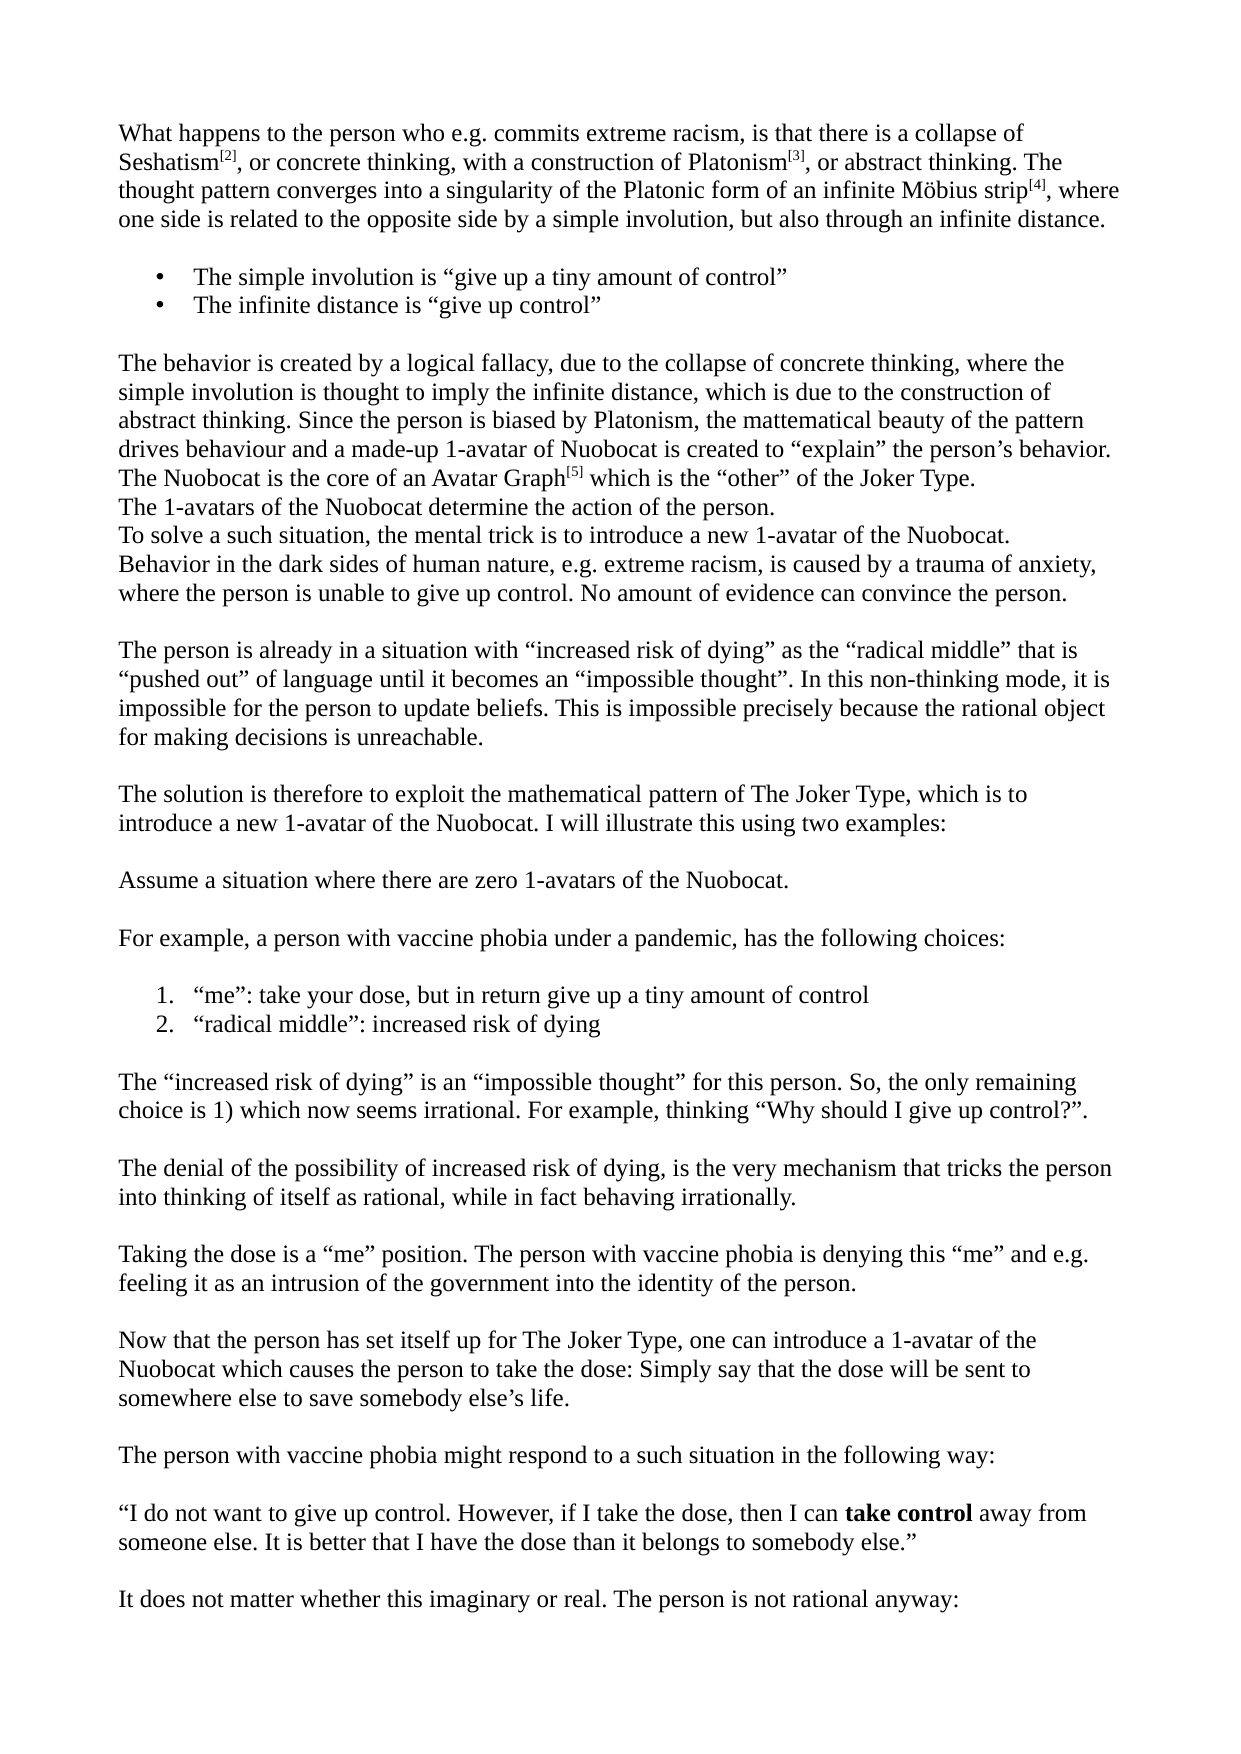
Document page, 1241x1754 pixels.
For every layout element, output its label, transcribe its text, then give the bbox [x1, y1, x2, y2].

text The Nuobocat is the core of an Avatar Graph[5] which is the “other” of the Joker Type. The 1-avatars of the Nuobocat determine the action of the person. [118, 463, 1122, 521]
text The “increased risk of dying” is an “impossible thought” for this person. So, the only remaining choice is 1) which now seems irrational. For example, thinking “Why should I give up control?”. [118, 1067, 1122, 1124]
list The simple involution is “give up a tiny amount of control” [156, 262, 1122, 291]
text The behavior is created by a logical fallacy, due to the collapse of concrete thinking, where the simple involution is thought to imply the infinite distance, which is due to the construction of abstract thinking. Since the person is biased by Platonism, the mattematical beauty of the pattern drives behaviour and a made-up 1-avatar of Nuobocat is created to “explain” the person’s behavior. [118, 348, 1122, 463]
text “I do not want to give up control. However, if I take the dose, then I can take control away from someone else. It is better that I have the dose than it belongs to somebody else.” [118, 1498, 1122, 1556]
text Now that the person has set itself up for The Joker Type, one can introduce a 1-avatar of the Nuobocat which causes the person to take the dose: Simply say that the dose will be sent to somewhere else to save somebody else’s life. [118, 1326, 1122, 1412]
text What happens to the person who e.g. commits extreme racism, is that there is a collapse of Seshatism[2], or concrete thinking, with a construction of Platonism[3], or abstract thinking. The thought pattern converges into a singularity of the Platonic form of an infinite Möbius strip[4], where one side is related to the opposite side by a simple involution, but also through an infinite distance. [118, 118, 1122, 233]
text It does not matter whether this imaginary or real. The person is not rational anyway: [118, 1584, 1122, 1613]
text For example, a person with vaccine phobia under a pandemic, has the following choices: [118, 923, 1122, 952]
text The solution is therefore to exploit the mathematical pattern of The Joker Type, which is to introduce a new 1-avatar of the Nuobocat. I will illustrate this using two examples: [118, 779, 1122, 837]
text The person with vaccine phobia might respond to a such situation in the following way: [118, 1441, 1122, 1469]
list “radical middle”: increased risk of dying [156, 1009, 1122, 1038]
text The denial of the possibility of increased risk of dying, is the very mechanism that tricks the person into thinking of itself as rational, while in fact behaving irrationally. [118, 1153, 1122, 1211]
text Behavior in the dark sides of human nature, e.g. extreme racism, is caused by a trauma of anxiety, where the person is unable to give up control. No amount of evidence can convince the person. [118, 549, 1122, 607]
list “me”: take your dose, but in return give up a tiny amount of control [156, 981, 1122, 1009]
text Taking the dose is a “me” position. The person with vaccine phobia is denying this “me” and e.g. feeling it as an intrusion of the government into the identity of the person. [118, 1239, 1122, 1297]
text Assume a situation where there are zero 1-avatars of the Nuobocat. [118, 866, 1122, 894]
text The person is already in a situation with “increased risk of dying” as the “radical middle” that is “pushed out” of language until it becomes an “impossible thought”. In this non-thinking mode, it is impossible for the person to update beliefs. This is impossible precisely because the rational object for making decisions is unreachable. [118, 636, 1122, 751]
list The infinite distance is “give up control” [156, 291, 1122, 319]
text To solve a such situation, the mental trick is to introduce a new 1-avatar of the Nuobocat. [118, 521, 1122, 549]
